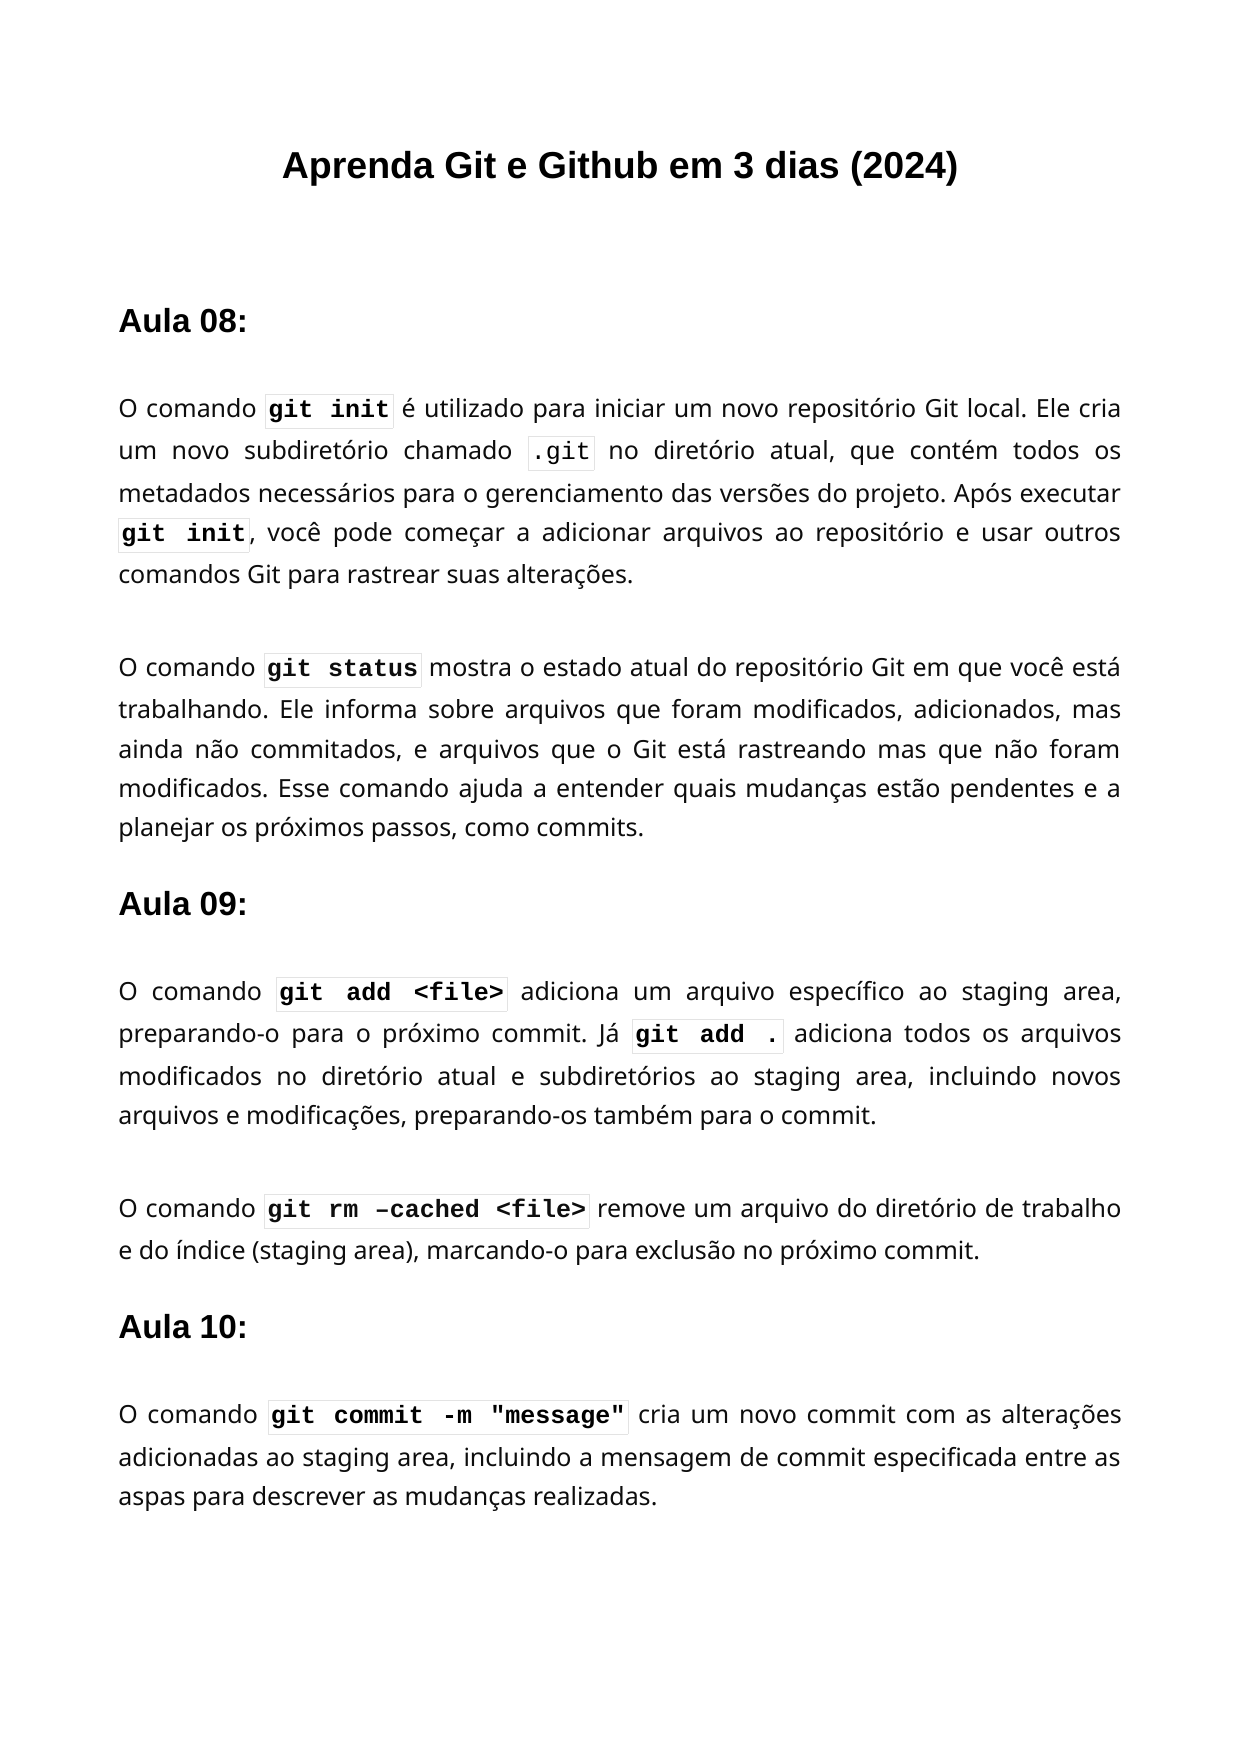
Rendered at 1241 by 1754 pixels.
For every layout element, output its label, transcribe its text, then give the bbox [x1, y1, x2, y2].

subtitle Aula 10: [118, 1307, 1122, 1384]
subtitle Aula 08: [118, 263, 1122, 378]
text O comando git add <file> adiciona um arquivo específico ao staging area, preparando-o para o próximo commit. Já git add . adiciona todos os arquivos modificados no diretório atual e subdiretórios ao staging area, incluindo novos arquivos e modificações, preparando-os também para o commit. [118, 974, 1122, 1132]
text O comando git init é utilizado para iniciar um novo repositório Git local. Ele cria um novo subdiretório chamado .git no diretório atual, que contém todos os metadados necessários para o gerenciamento das versões do projeto. Após executar git init, você pode começar a adicionar arquivos ao repositório e usar outros comandos Git para rastrear suas alterações. [118, 391, 1122, 591]
subtitle Aprenda Git e Github em 3 dias (2024) [118, 143, 1122, 229]
text O comando git commit -m "message" cria um novo commit com as alterações adicionadas ao staging area, incluindo a mensagem de commit especificada entre as aspas para descrever as mudanças realizadas. [118, 1397, 1122, 1512]
subtitle Aula 09: [118, 884, 1122, 961]
text O comando git rm –cached <file> remove um arquivo do diretório de trabalho e do índice (staging area), marcando-o para exclusão no próximo commit. [118, 1151, 1122, 1267]
text O comando git status mostra o estado atual do repositório Git em que você está trabalhando. Ele informa sobre arquivos que foram modificados, adicionados, mas ainda não commitados, e arquivos que o Git está rastreando mas que não foram modificados. Esse comando ajuda a entender quais mudanças estão pendentes e a planejar os próximos passos, como commits. [118, 611, 1122, 844]
